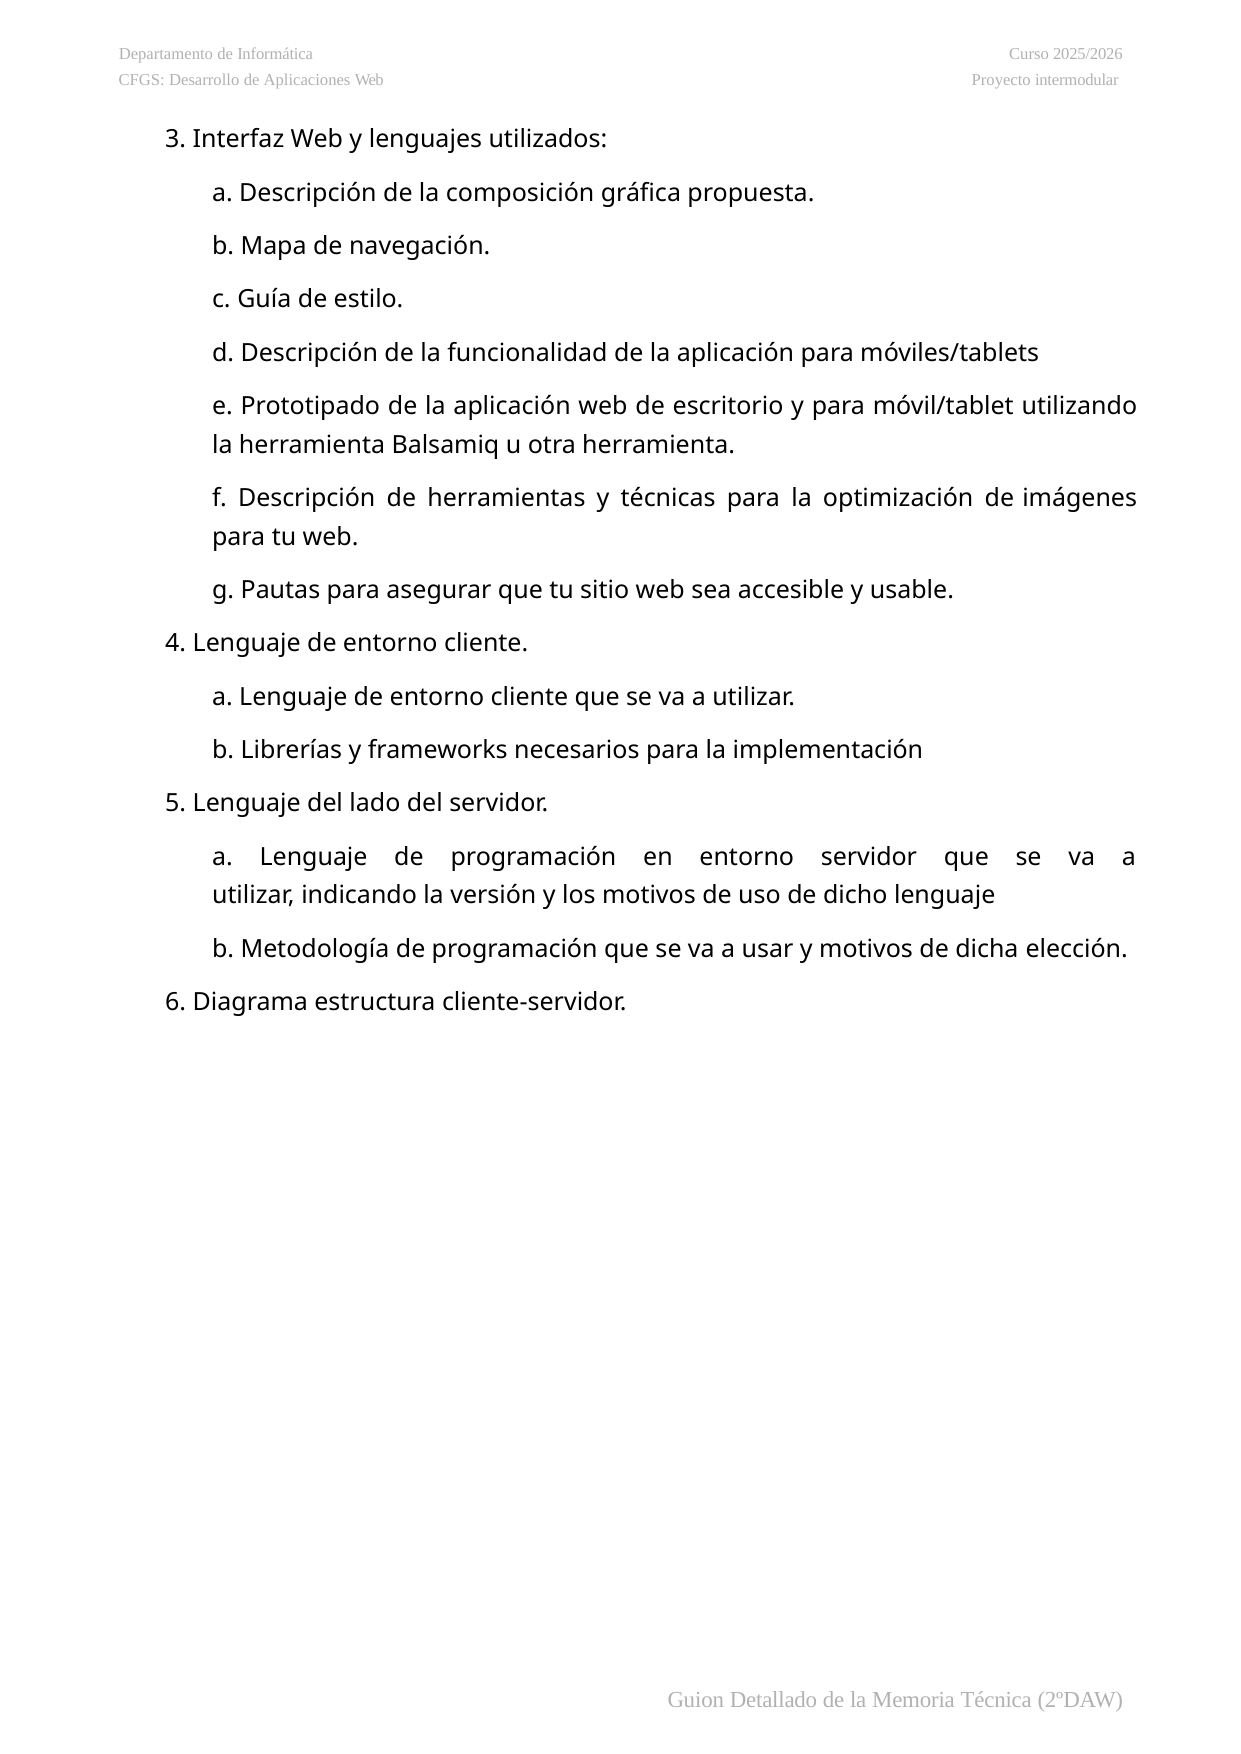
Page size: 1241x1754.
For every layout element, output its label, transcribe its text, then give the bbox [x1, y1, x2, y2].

text g. Pautas para asegurar que tu sitio web sea accesible y usable. [212, 572, 1137, 606]
text e. Prototipado de la aplicación web de escritorio y para móvil/tablet utilizando la herramienta Balsamiq u otra herramienta. [212, 387, 1137, 460]
text b. Librerías y frameworks necesarios para la implementación [212, 732, 1137, 766]
text b. Mapa de navegación. [212, 227, 1137, 262]
text a. Descripción de la composición gráfica propuesta. [212, 174, 1137, 208]
text 4. Lenguaje de entorno cliente. [165, 625, 1137, 659]
text f. Descripción de herramientas y técnicas para la optimización de imágenes para tu web. [212, 479, 1137, 552]
text c. Guía de estilo. [212, 281, 1137, 315]
text 6. Diagrama estructura cliente-servidor. [165, 984, 1137, 1018]
text a. Lenguaje de programación en entorno servidor que se va a utilizar, indicando la versión y los motivos de uso de dicho lenguaje [212, 838, 1137, 911]
text 5. Lenguaje del lado del servidor. [165, 785, 1137, 819]
text a. Lenguaje de entorno cliente que se va a utilizar. [212, 678, 1137, 712]
text d. Descripción de la funcionalidad de la aplicación para móviles/tablets [212, 334, 1137, 368]
text b. Metodología de programación que se va a usar y motivos de dicha elección. [212, 930, 1137, 964]
text 3. Interfaz Web y lenguajes utilizados: [165, 121, 1137, 155]
